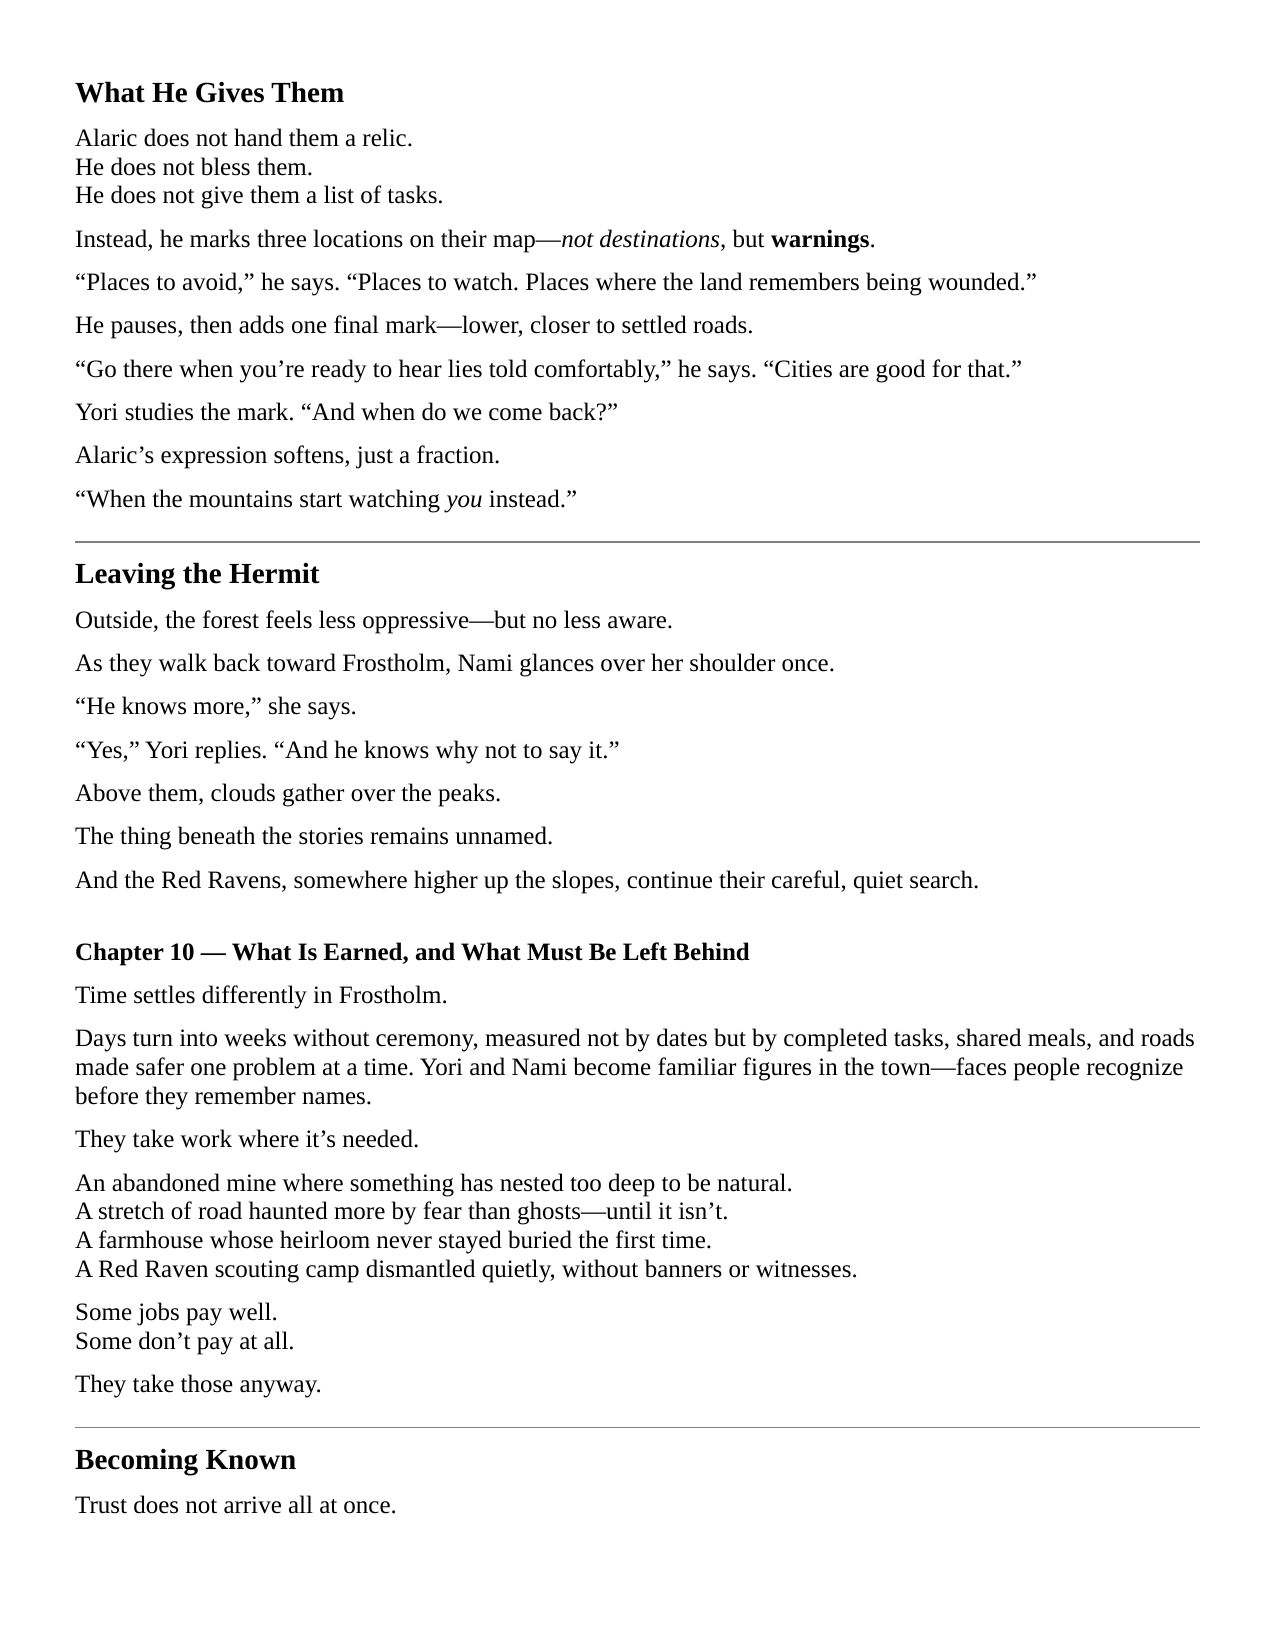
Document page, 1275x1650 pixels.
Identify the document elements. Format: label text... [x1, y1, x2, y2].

text And the Red Ravens, somewhere higher up the slopes, continue their careful, quiet search. [75, 865, 1200, 893]
text “He knows more,” she says. [75, 691, 1200, 720]
text Above them, clouds gather over the peaks. [75, 778, 1200, 807]
text “Places to avoid,” he says. “Places to watch. Places where the land remembers being wounded.” [75, 267, 1200, 296]
text Days turn into weeks without ceremony, measured not by dates but by completed tasks, shared meals, and roads made safer one problem at a time. Yori and Nami become familiar figures in the town—faces people recognize before they remember names. [75, 1023, 1200, 1110]
text They take work where it’s needed. [75, 1124, 1200, 1153]
text “Yes,” Yori replies. “And he knows why not to say it.” [75, 735, 1200, 763]
text Chapter 10 — What Is Earned, and What Must Be Left Behind [75, 908, 1200, 966]
text An abandoned mine where something has nested too deep to be natural. A stretch of road haunted more by fear than ghosts—until it isn’t. A farmhouse whose heirloom never stayed buried the first time. A Red Raven scouting camp dismantled quietly, without banners or witnesses. [75, 1168, 1200, 1283]
text He pauses, then adds one final mark—lower, closer to settled roads. [75, 311, 1200, 339]
subtitle Leaving the Hermit [75, 557, 1200, 590]
text “When the mountains start watching you instead.” [75, 484, 1200, 513]
subtitle Becoming Known [75, 1442, 1200, 1476]
text “Go there when you’re ready to hear lies told comfortably,” he says. “Cities are good for that.” [75, 354, 1200, 383]
text Alaric does not hand them a relic. He does not bless them. He does not give them a list of tasks. [75, 123, 1200, 209]
text Outside, the forest feels less oppressive—but no less aware. [75, 605, 1200, 633]
text The thing beneath the stories remains unnamed. [75, 821, 1200, 850]
text Time settles differently in Frostholm. [75, 980, 1200, 1009]
text As they walk back toward Frostholm, Nami glances over her shoulder once. [75, 648, 1200, 677]
text Alaric’s expression softens, just a fraction. [75, 441, 1200, 469]
text Some jobs pay well. Some don’t pay at all. [75, 1297, 1200, 1355]
text Yori studies the mark. “And when do we come back?” [75, 397, 1200, 426]
subtitle What He Gives Them [75, 75, 1200, 108]
text Trust does not arrive all at once. [75, 1490, 1200, 1519]
text Instead, he marks three locations on their map—not destinations, but warnings. [75, 224, 1200, 253]
text They take those anyway. [75, 1369, 1200, 1398]
